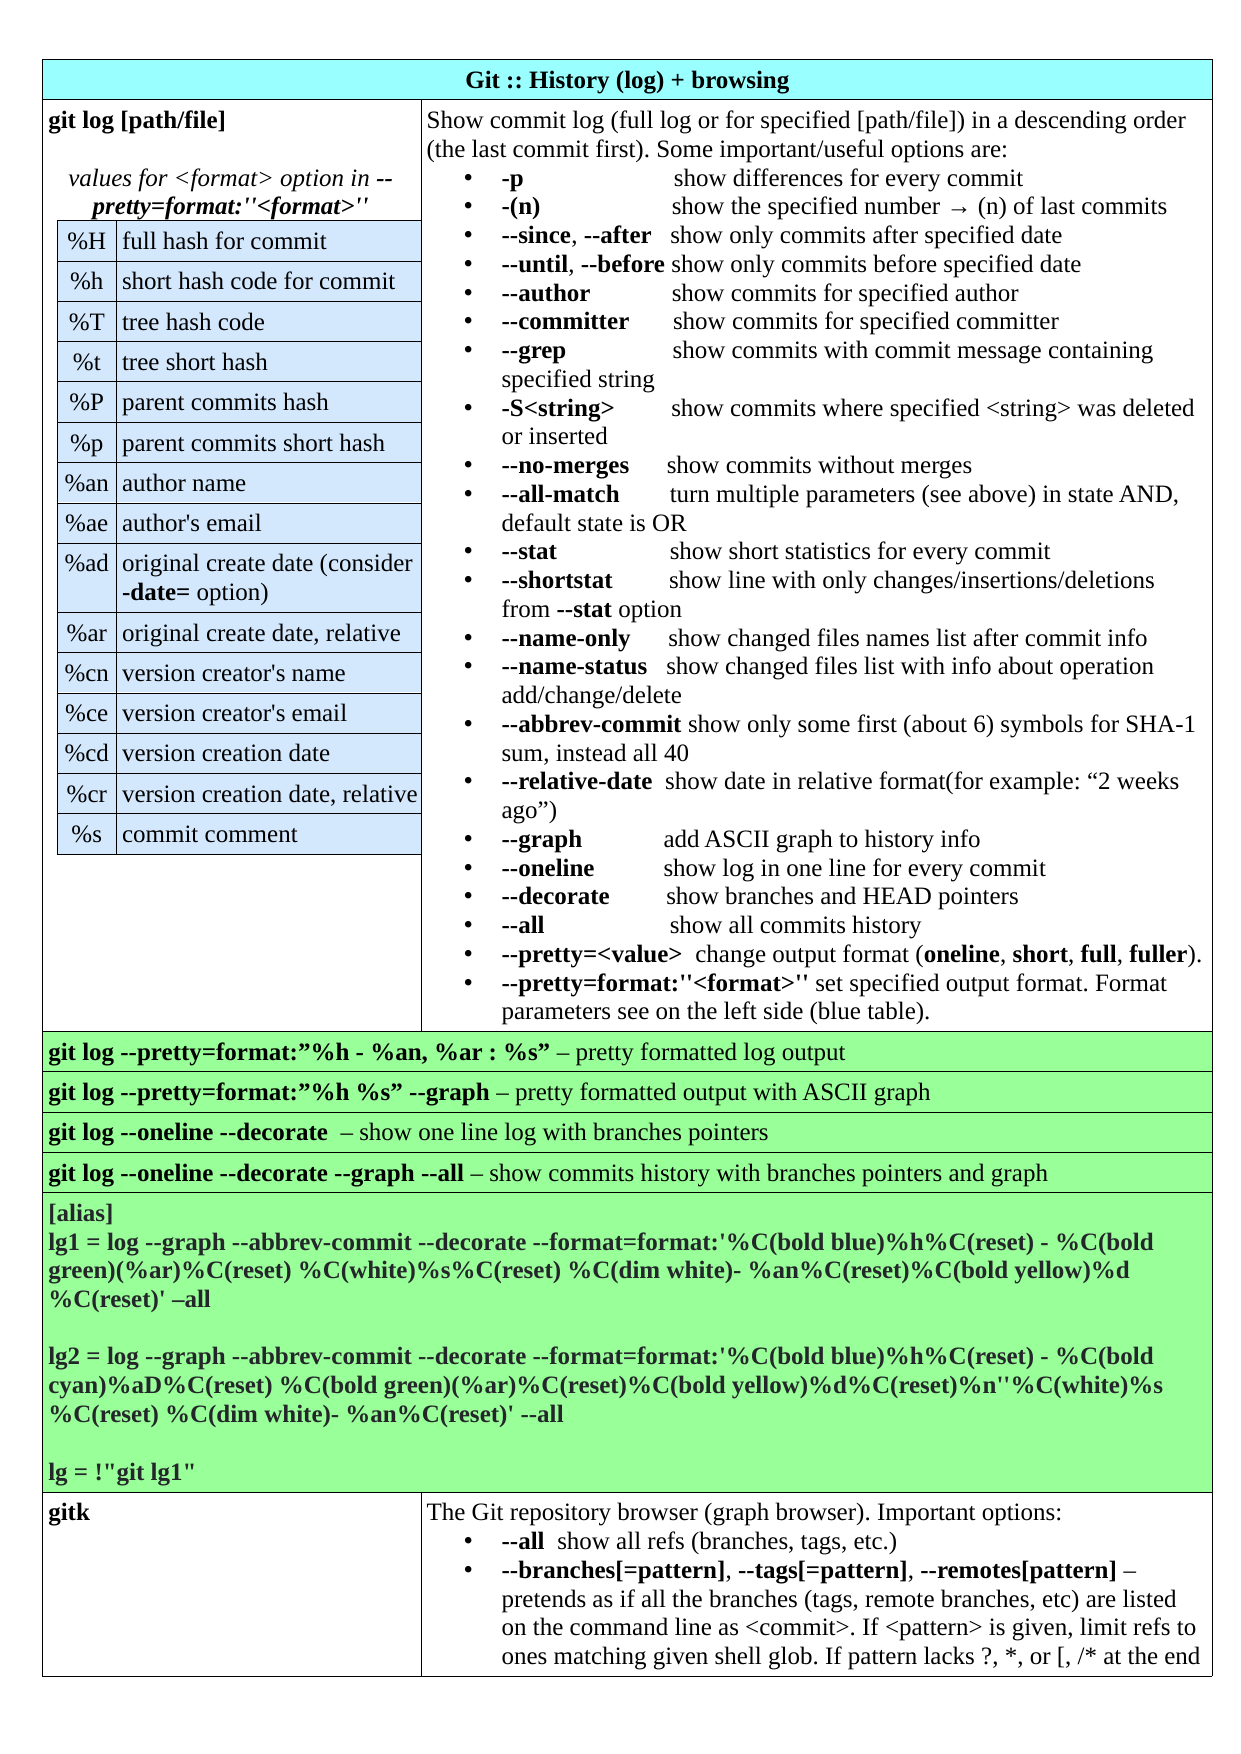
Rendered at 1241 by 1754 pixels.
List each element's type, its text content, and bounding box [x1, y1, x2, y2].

table_cell commit comment [117, 814, 421, 854]
table_header full hash for commit [117, 221, 421, 261]
table_cell git log --oneline --decorate – show one line log with branches pointers [43, 1113, 1212, 1152]
table_cell parent commits hash [117, 382, 421, 422]
table_cell git log --oneline --decorate --graph --all – show commits history with branches pointers and graph [43, 1153, 1212, 1192]
table_cell git log --pretty=format:”%h %s” --graph – pretty formatted output with ASCII graph [43, 1072, 1212, 1112]
table_header Git :: History (log) + browsing [43, 60, 1212, 99]
table_cell %ad [58, 544, 116, 612]
table_cell %p [58, 423, 116, 462]
table_cell git log [path/file] values for <format> option in --pretty=format:''<format>'' [43, 100, 421, 1031]
table_cell tree short hash [117, 342, 421, 381]
table_cell parent commits short hash [117, 423, 421, 462]
table_cell gitk [43, 1493, 421, 1676]
table_cell version creator's name [117, 653, 421, 692]
table_cell author name [117, 463, 421, 502]
table_cell version creation date [117, 734, 421, 773]
table_header %H [58, 221, 116, 261]
table_cell [alias] lg1 = log --graph --abbrev-commit --decorate --format=format:'%C(bold blue)%h%C(reset) - %C(bold green)(%ar)%C(reset) %C(white)%s%C(reset) %C(dim white)- %an%C(reset)%C(bold yellow)%d%C(reset)' –all lg2 = log --graph --abbrev-commit --decorate --format=format:'%C(bold blue)%h%C(reset) - %C(bold cyan)%aD%C(reset) %C(bold green)(%ar)%C(reset)%C(bold yellow)%d%C(reset)%n''%C(white)%s%C(reset) %C(dim white)- %an%C(reset)' --all lg = !"git lg1" [43, 1193, 1212, 1492]
table_cell %cr [58, 774, 116, 813]
table_cell %T [58, 302, 116, 341]
table_cell %t [58, 342, 116, 381]
table_cell original create date, relative [117, 613, 421, 652]
table_cell %cd [58, 734, 116, 773]
table_cell The Git repository browser (graph browser). Important options: --all show all refs (branches, tags, etc.) --branches[=pattern], --tags[=pattern], --remotes[pattern] – pretends as if all the branches (tags, remote branches, etc) are listed on the command line as <commit>. If <pattern> is given, limit refs to ones matching given shell glob. If pattern lacks ?, *, or [, /* at the end [422, 1493, 1212, 1676]
table_cell version creation date, relative [117, 774, 421, 813]
table_cell %cn [58, 653, 116, 692]
table_cell original create date (consider -date= option) [117, 544, 421, 612]
table_cell %ae [58, 504, 116, 543]
table_cell short hash code for commit [117, 262, 421, 301]
table_cell %h [58, 262, 116, 301]
table_cell %s [58, 814, 116, 854]
table_cell %ce [58, 694, 116, 733]
table_cell %an [58, 463, 116, 502]
table_cell Show commit log (full log or for specified [path/file]) in a descending order (the last commit first). Some important/useful options are: -p show differences for every commit -(n) show the specified number → (n) of last commits --since, --after show only commits after specified date --until, --before show only commits before specified date --author show commits for specified author --committer show commits for specified committer --grep show commits with commit message containing specified string -S<string> show commits where specified <string> was deleted or inserted --no-merges show commits without merges --all-match turn multiple parameters (see above) in state AND, default state is OR --stat show short statistics for every commit --shortstat show line with only changes/insertions/deletions from --stat option --name-only show changed files names list after commit info --name-status show changed files list with info about operation add/change/delete --abbrev-commit show only some first (about 6) symbols for SHA-1 sum, instead all 40 --relative-date show date in relative format(for example: “2 weeks ago”) --graph add ASCII graph to history info --oneline show log in one line for every commit --decorate show branches and HEAD pointers --all show all commits history --pretty=<value> change output format (oneline, short, full, fuller). --pretty=format:''<format>'' set specified output format. Format parameters see on the left side (blue table). [422, 100, 1212, 1031]
table_cell author's email [117, 504, 421, 543]
table_cell tree hash code [117, 302, 421, 341]
table_cell %ar [58, 613, 116, 652]
table_cell git log --pretty=format:”%h - %an, %ar : %s” – pretty formatted log output [43, 1032, 1212, 1071]
table_cell %P [58, 382, 116, 422]
table_cell version creator's email [117, 694, 421, 733]
